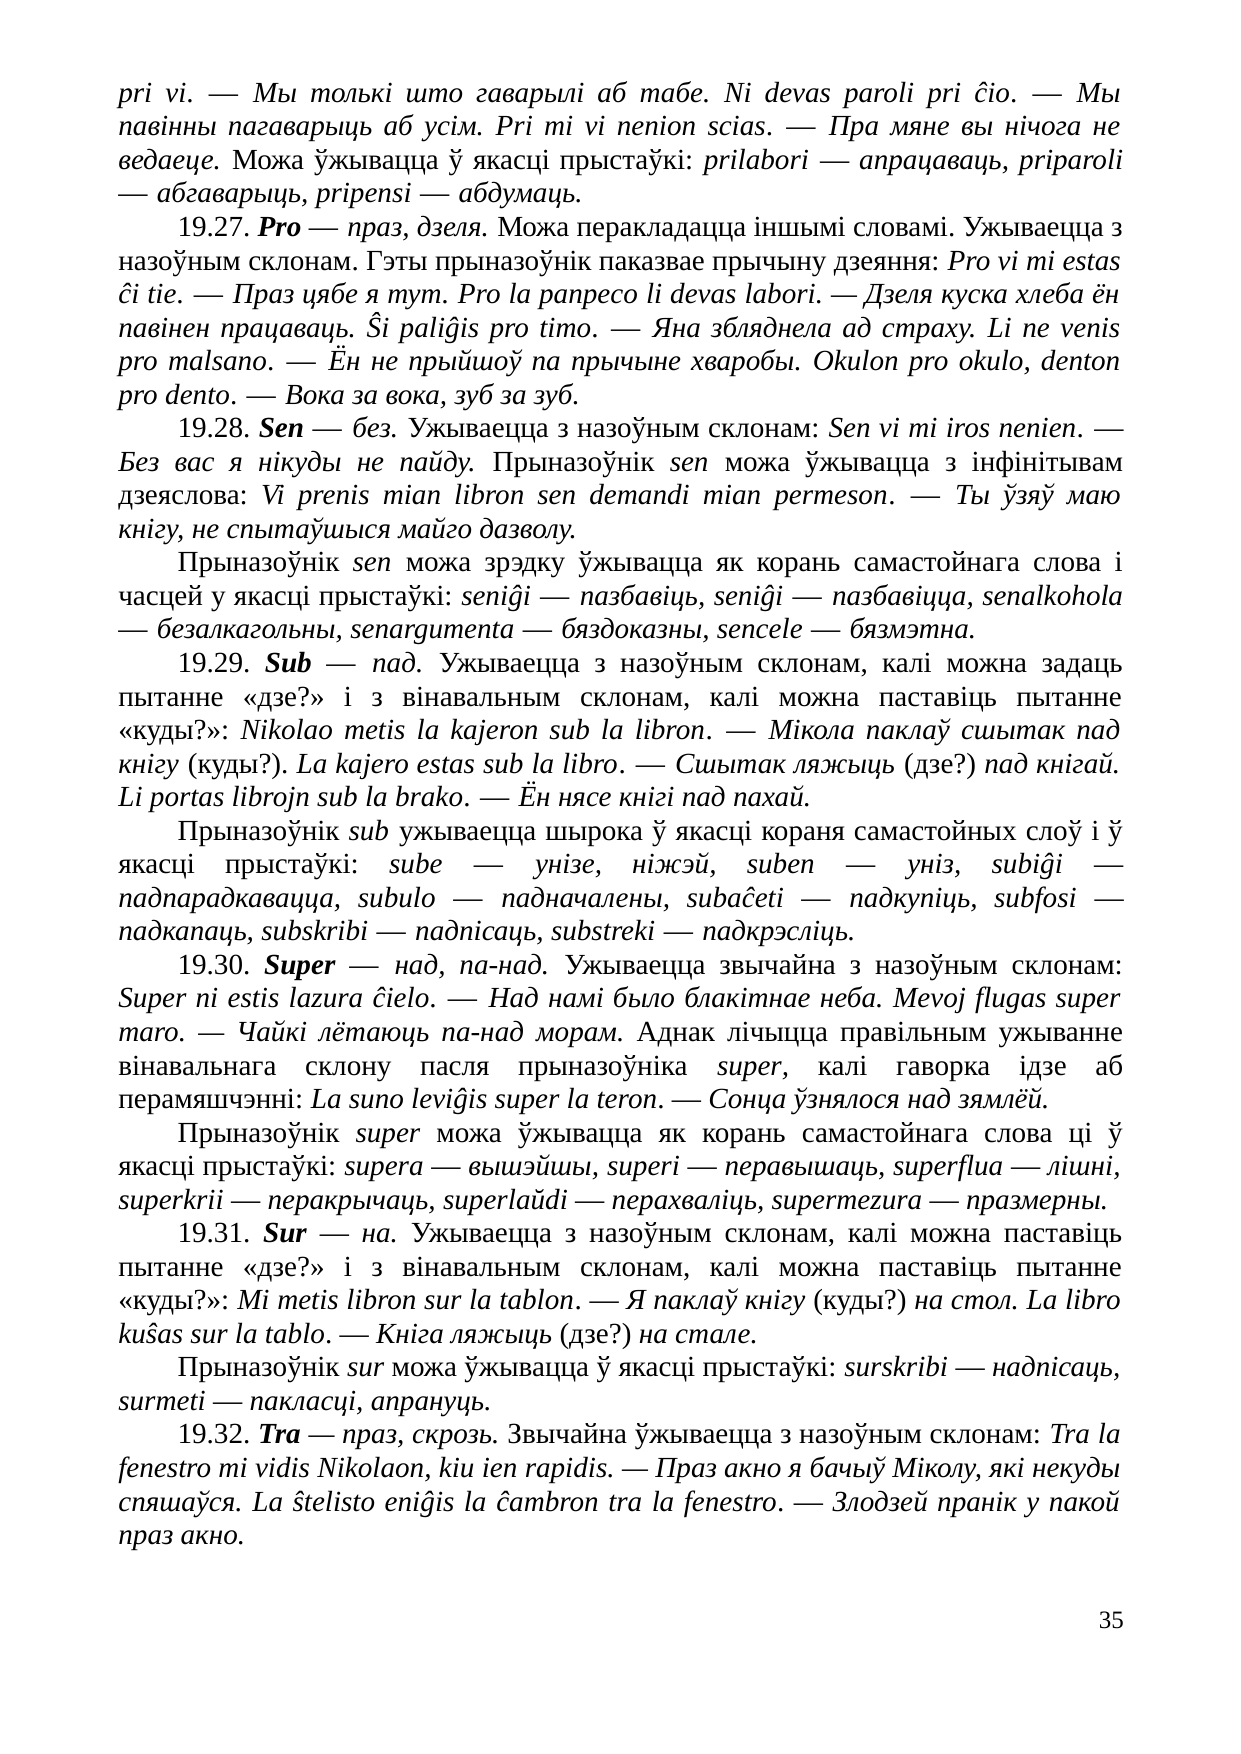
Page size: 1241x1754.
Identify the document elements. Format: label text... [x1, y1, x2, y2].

text 19.28. Sen — без. Ужываецца з назоўным склонам: Sen vi mi iros nenien. — Без вас я нікуды не пайду. Прыназоўнік sen можа ўжывацца з інфінітывам дзеяслова: Vi prenis mian libron sen demandi mian permeson. — Ты ўзяў маю кнігу, не спытаўшыся майго дазволу. [118, 410, 1123, 544]
text Прыназоўнік sub ужываецца шырока ў якасці кораня самастойных слоў і ў якасці прыстаўкі: sube — унізе, ніжэй, suben — уніз, subiĝi — падпарадкавацца, subulo — падначалены, subaĉeti — падкупіць, subfosi — падкапаць, subskribi — падпісаць, substreki — падкрэсліць. [118, 813, 1123, 947]
text 19.31. Sur — на. Ужываецца з назоўным склонам, калі можна паставіць пытанне «дзе?» і з вінавальным склонам, калі можна паставіць пытанне «куды?»: Mi metis libron sur la tablon. — Я паклаў кнігу (куды?) на стол. La libro kuŝas sur la tablo. — Кніга ляжыць (дзе?) на стале. [118, 1215, 1123, 1349]
text Прыназоўнік sen можа зрэдку ўжывацца як корань самастойнага слова і часцей у якасці прыстаўкі: seniĝi — пазбавіць, seniĝi — пазбавіцца, senalkohola — безалкагольны, senargumenta — бяздоказны, sencele — бязмэтна. [118, 544, 1123, 645]
text 19.29. Sub — пад. Ужываецца з назоўным склонам, калі можна задаць пытанне «дзе?» і з вінавальным склонам, калі можна паставіць пытанне «куды?»: Nikolao metis la kajeron sub la libron. — Мікола паклаў сшытак пад кнігу (куды?). La kajero estas sub la libro. — Сшытак ляжыць (дзе?) пад кнігай. Li portas librojn sub la brako. — Ён нясе кнігі пад пахай. [118, 645, 1123, 813]
text 19.30. Super — над, па-над. Ужываецца звычайна з назоўным склонам: Super ni estis lazura ĉielo. — Над намі было блакітнае неба. Mevoj flugas super maro. — Чайкі лётаюць па-над морам. Аднак лічыцца правільным ужыванне вінавальнага склону пасля прыназоўніка super, калі гаворка ідзе аб перамяшчэнні: La suno leviĝis super la teron. — Сонца ўзнялося над зямлёй. [118, 947, 1123, 1115]
text pri vi. — Мы толькі што гаварылі аб табе. Ni devas paroli pri ĉio. — Мы павінны пагаварыць аб усім. Pri mi vi nenion scias. — Пра мяне вы нічога не ведаеце. Можа ўжывацца ў якасці прыстаўкі: prilabori — апрацаваць, priparoli — абгаварыць, pripensi — абдумаць. [118, 75, 1123, 209]
text Прыназоўнік super можа ўжывацца як корань самастойнага слова ці ў якасці прыстаўкі: supera — вышэйшы, superi — перавышаць, superflua — лішні, superkrii — перакрычаць, superlaŭdi — перахваліць, supermezura — празмерны. [118, 1115, 1123, 1215]
text Прыназоўнік sur можа ўжывацца ў якасці прыстаўкі: surskribi — надпісаць, surmeti — пакласці, апрануць. [118, 1349, 1123, 1417]
text 19.32. Tra — праз, скрозь. Звычайна ўжываецца з назоўным склонам: Tra la fenestro mi vidis Nikolaon, kiu ien rapidis. — Праз акно я бачыў Міколу, які некуды спяшаўся. La ŝtelisto eniĝis la ĉambron tra la fenestro. — Злодзей пранік у пакой праз акно. [118, 1417, 1123, 1551]
text 19.27. Pro — праз, дзеля. Можа перакладацца іншымі словамі. Ужываецца з назоўным склонам. Гэты прыназоўнік паказвае прычыну дзеяння: Pro vi mi estas ĉi tie. — Праз цябе я тут. Pro la panpeco li devas labori. — Дзеля куска хлеба ён павінен працаваць. Ŝi paliĝis pro timo. — Яна збляднела ад страху. Li ne venis pro malsano. — Ён не прыйшоў па прычыне хваробы. Okulon pro okulo, denton pro dento. — Вока за вока, зуб за зуб. [118, 209, 1123, 410]
